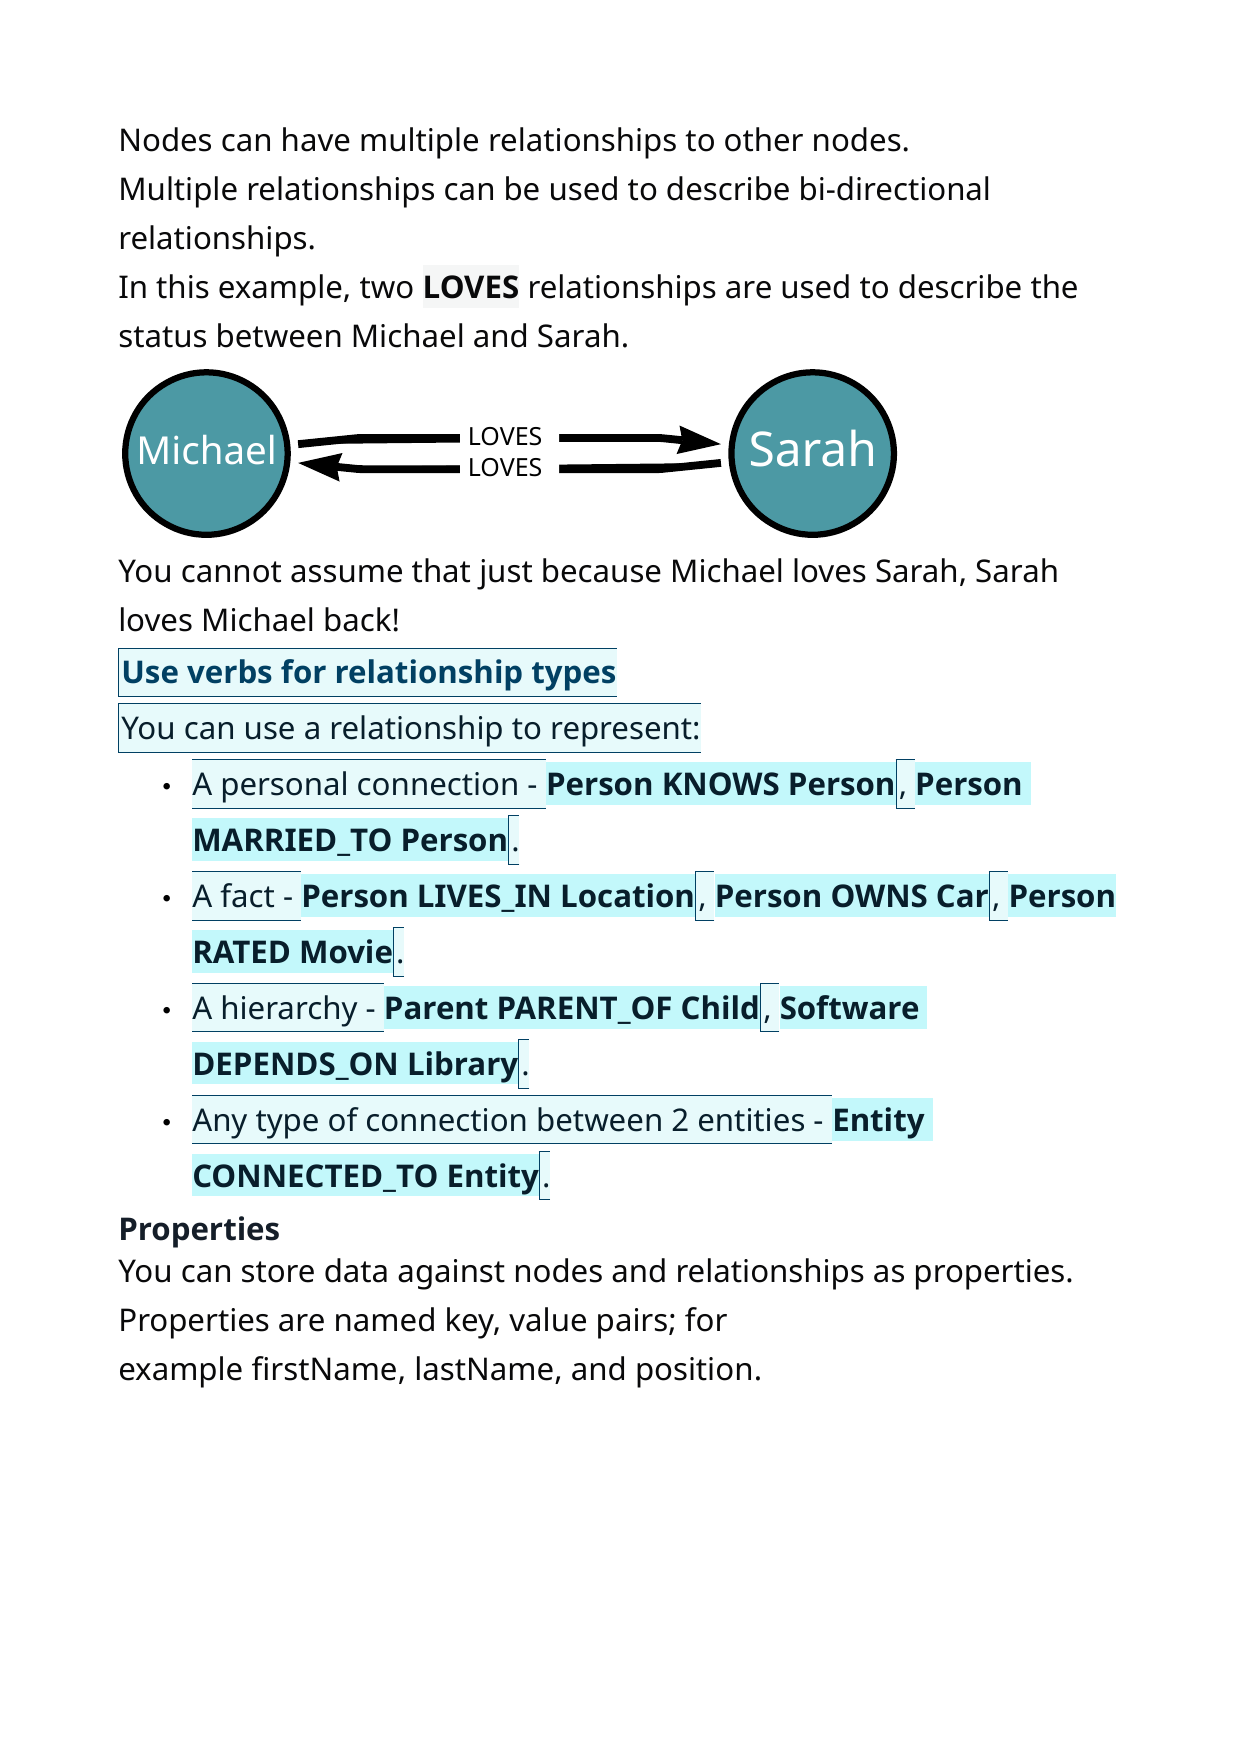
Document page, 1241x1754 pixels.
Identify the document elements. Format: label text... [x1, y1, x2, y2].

list A hierarchy - Parent PARENT_OF Child, Software DEPENDS_ON Library. [162, 983, 1122, 1088]
text In this example, two LOVES relationships are used to describe the status between Michael and Sarah. [118, 265, 1122, 357]
list Any type of connection between 2 entities - Entity CONNECTED_TO Entity. [162, 1095, 1122, 1199]
text Multiple relationships can be used to describe bi-directional relationships. [118, 167, 1122, 259]
text You can use a relationship to represent: [119, 703, 1122, 752]
list A fact - Person LIVES_IN Location, Person OWNS Car, Person RATED Movie. [162, 871, 1122, 976]
text Nodes can have multiple relationships to other nodes. [118, 118, 1122, 161]
subtitle Properties [118, 1207, 1122, 1249]
list A personal connection - Person KNOWS Person, Person MARRIED_TO Person. [162, 759, 1122, 864]
text Use verbs for relationship types [118, 647, 1122, 696]
text You can store data against nodes and relationships as properties. [118, 1249, 1122, 1292]
text Properties are named key, value pairs; for example firstName, lastName, and position. [118, 1298, 1122, 1390]
text You cannot assume that just because Michael loves Sarah, Sarah loves Michael back! [118, 549, 1122, 641]
